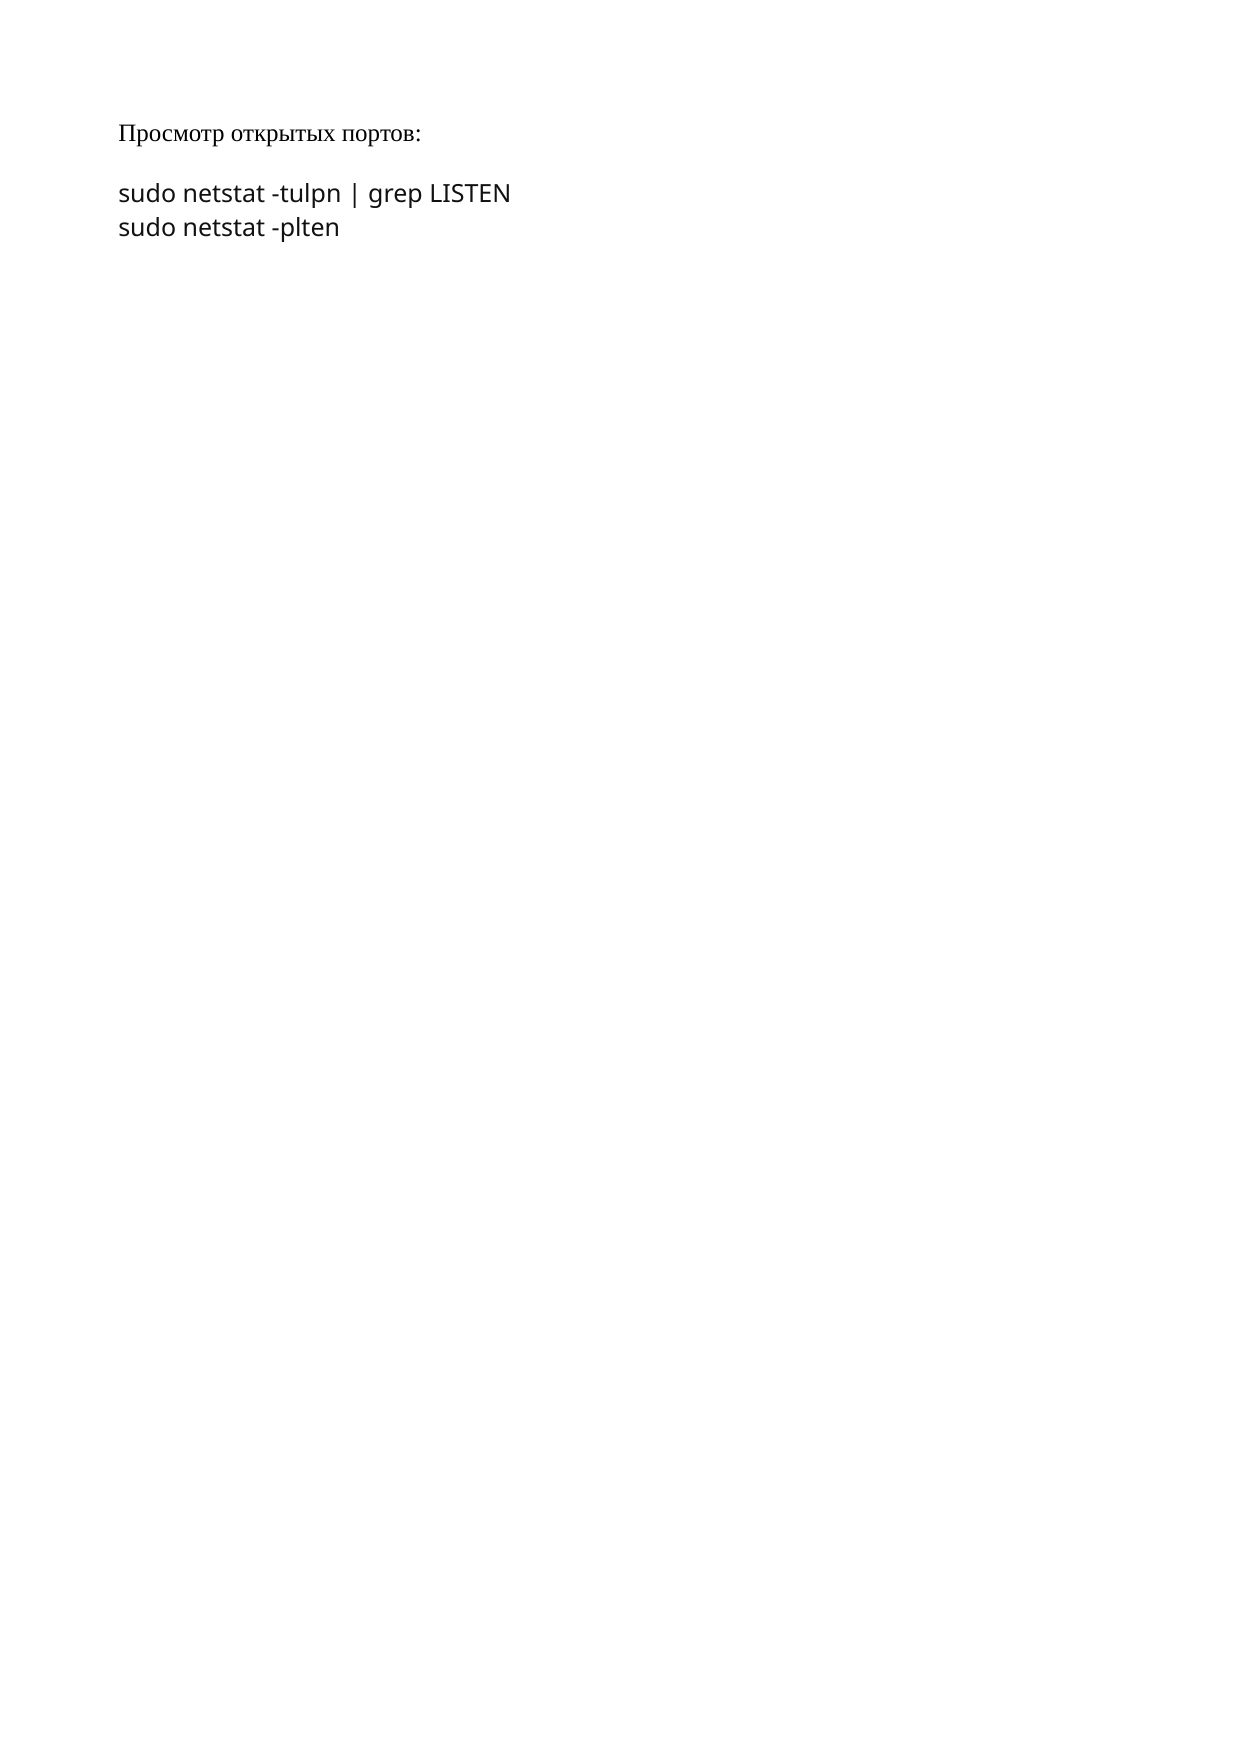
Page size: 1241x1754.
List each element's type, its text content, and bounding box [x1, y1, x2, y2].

text sudo netstat -tulpn | grep LISTEN [118, 176, 1122, 210]
text sudo netstat -plten [118, 210, 1122, 244]
text Просмотр открытых портов: [118, 118, 1122, 147]
